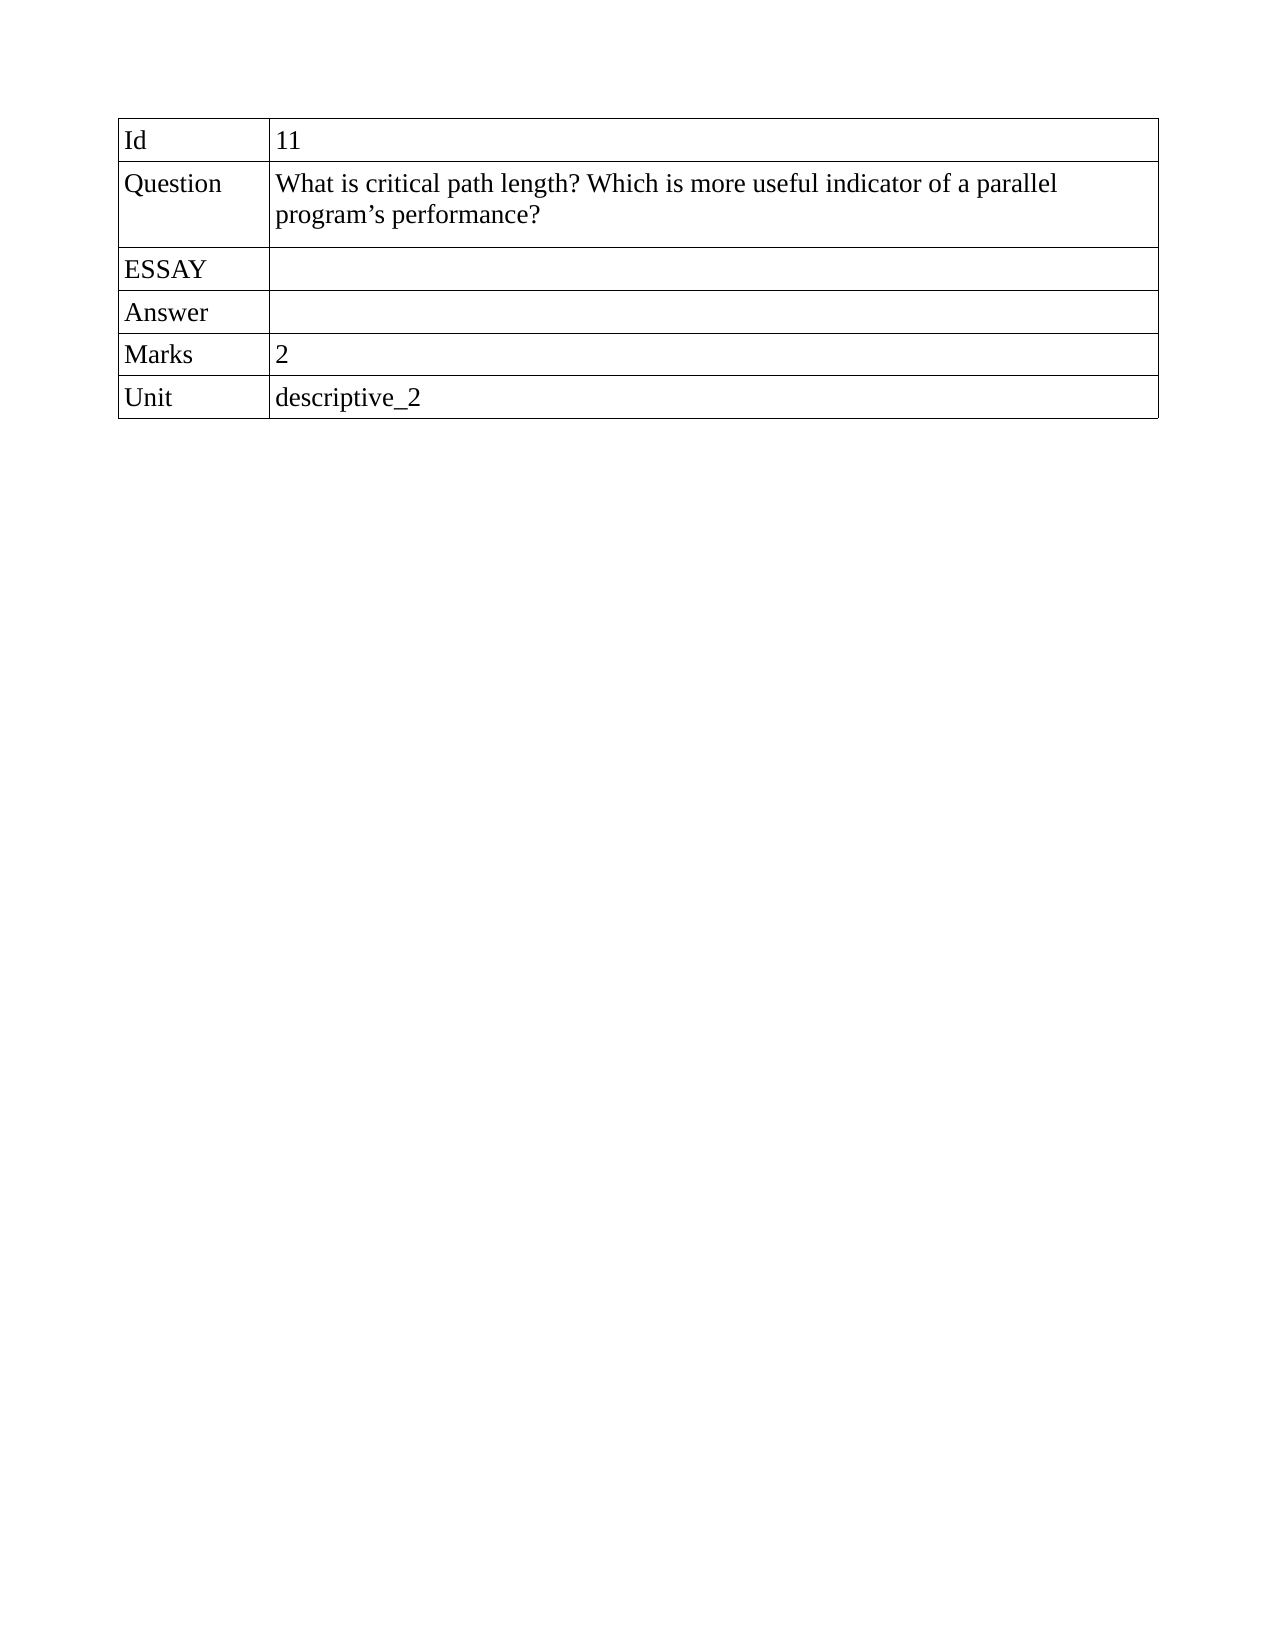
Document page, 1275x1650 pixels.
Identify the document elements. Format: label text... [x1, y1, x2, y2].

table_cell 2 [270, 334, 1158, 375]
table_cell descriptive_2 [270, 376, 1158, 418]
table_cell Answer [119, 291, 269, 333]
table_cell ESSAY [119, 248, 269, 290]
table_cell Unit [119, 376, 269, 418]
table_header 11 [270, 119, 1158, 161]
table_cell Question [119, 162, 269, 247]
table_header Id [119, 119, 269, 161]
table_cell Marks [119, 334, 269, 375]
table_cell [270, 291, 1158, 333]
table_cell [270, 248, 1158, 290]
table_cell What is critical path length? Which is more useful indicator of a parallel program’s performance? [270, 162, 1158, 247]
